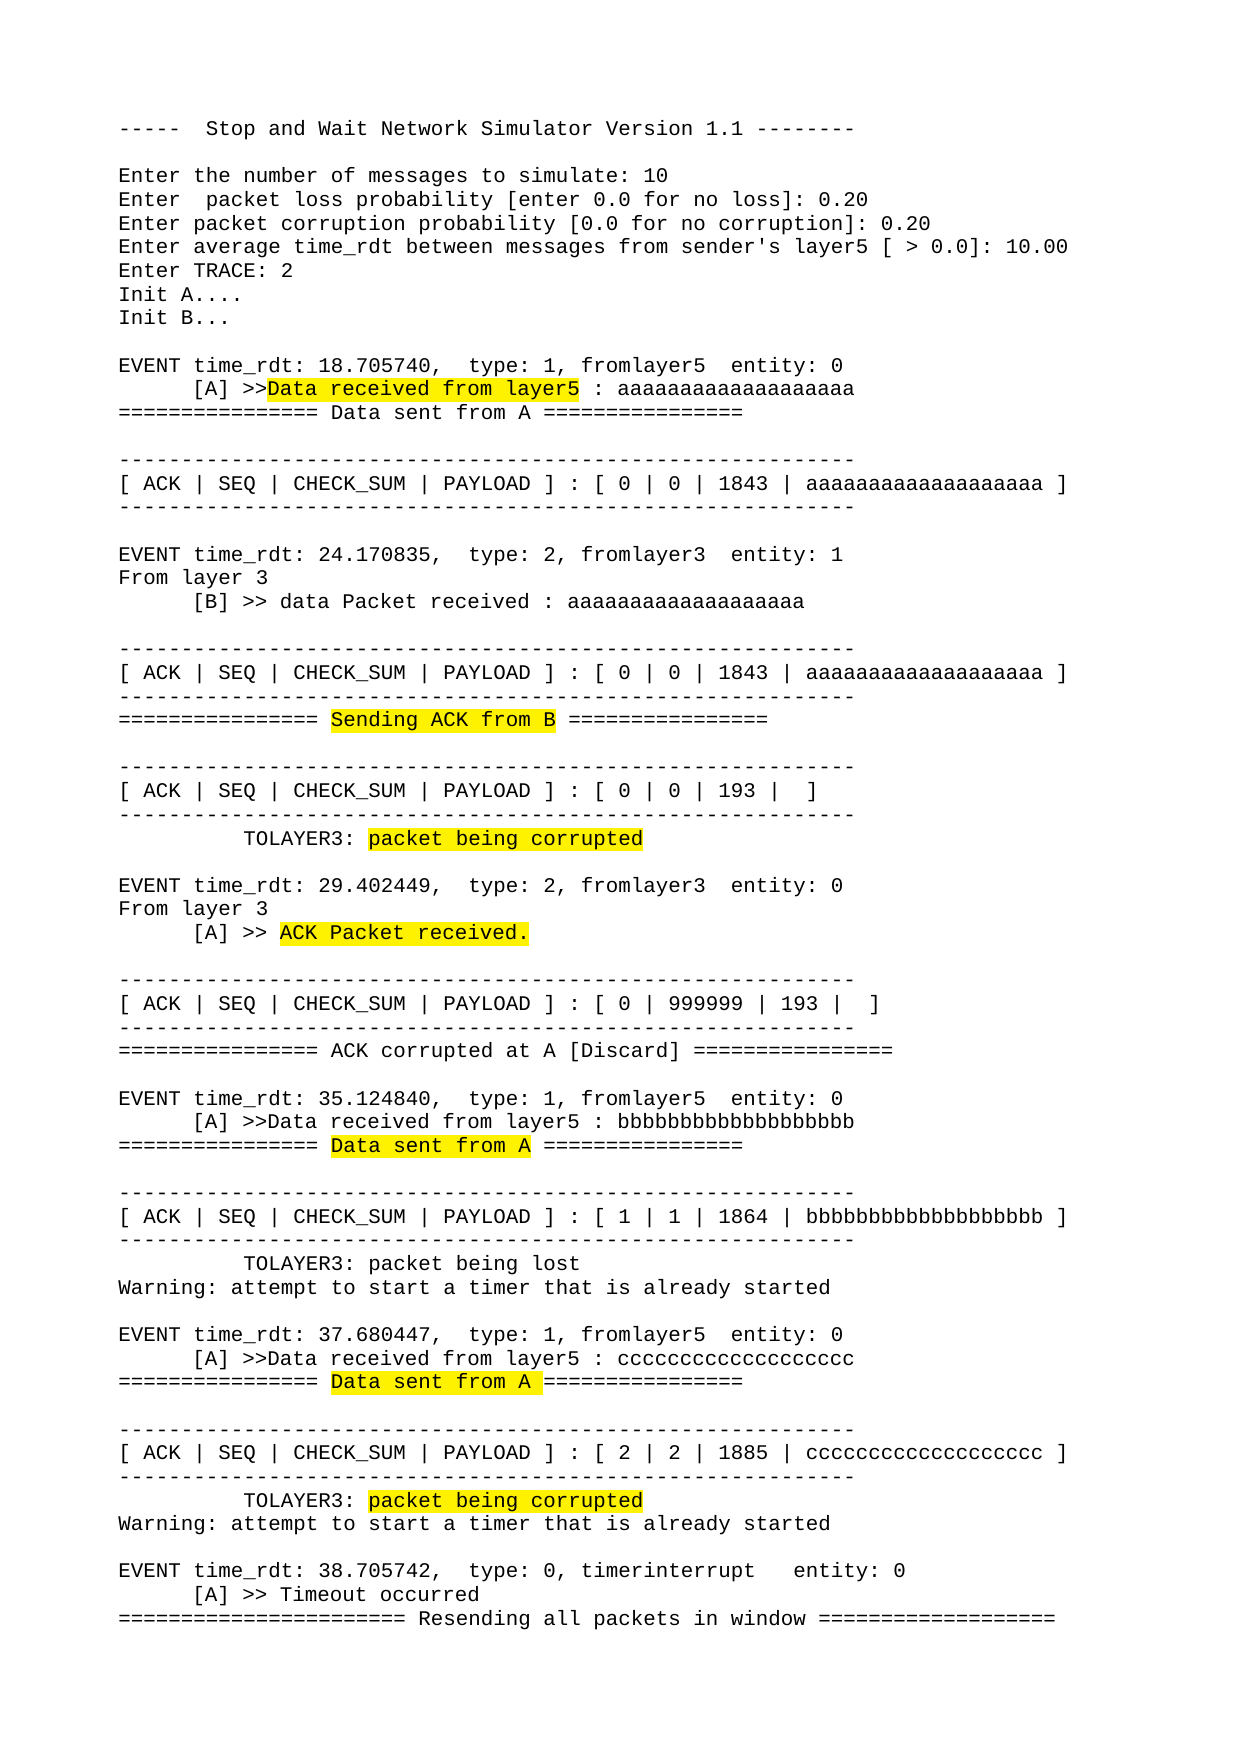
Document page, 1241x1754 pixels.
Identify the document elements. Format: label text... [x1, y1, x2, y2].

text [ ACK | SEQ | CHECK_SUM | PAYLOAD ] : [ 0 | 0 | 1843 | aaaaaaaaaaaaaaaaaaa ] [118, 473, 1122, 496]
text ================ ACK corrupted at A [Discard] ================ [118, 1040, 1122, 1064]
text ================ Data sent from A ================ [118, 402, 1122, 426]
text From layer 3 [118, 567, 1122, 591]
text TOLAYER3: packet being corrupted [118, 1489, 1122, 1513]
text ----------------------------------------------------------- [118, 969, 1122, 993]
text ================ Data sent from A ================ [118, 1135, 1122, 1158]
text [ ACK | SEQ | CHECK_SUM | PAYLOAD ] : [ 0 | 0 | 193 | ] [118, 780, 1122, 804]
text Enter average time_rdt between messages from sender's layer5 [ > 0.0]: 10.00 [118, 236, 1122, 260]
text From layer 3 [118, 898, 1122, 922]
text EVENT time_rdt: 29.402449, type: 2, fromlayer3 entity: 0 [118, 875, 1122, 898]
text EVENT time_rdt: 37.680447, type: 1, fromlayer5 entity: 0 [118, 1324, 1122, 1348]
text [ ACK | SEQ | CHECK_SUM | PAYLOAD ] : [ 1 | 1 | 1864 | bbbbbbbbbbbbbbbbbbb ] [118, 1206, 1122, 1229]
text ================ Data sent from A ================ [118, 1371, 1122, 1395]
text EVENT time_rdt: 24.170835, type: 2, fromlayer3 entity: 1 [118, 544, 1122, 567]
text [A] >>Data received from layer5 : ccccccccccccccccccc [118, 1348, 1122, 1371]
text ----------------------------------------------------------- [118, 686, 1122, 709]
text ----------------------------------------------------------- [118, 804, 1122, 827]
text ----------------------------------------------------------- [118, 1229, 1122, 1253]
text ----------------------------------------------------------- [118, 1419, 1122, 1442]
text ----------------------------------------------------------- [118, 449, 1122, 473]
text ----------------------------------------------------------- [118, 1017, 1122, 1040]
text Enter packet corruption probability [0.0 for no corruption]: 0.20 [118, 213, 1122, 236]
text [ ACK | SEQ | CHECK_SUM | PAYLOAD ] : [ 0 | 999999 | 193 | ] [118, 993, 1122, 1017]
text [ ACK | SEQ | CHECK_SUM | PAYLOAD ] : [ 0 | 0 | 1843 | aaaaaaaaaaaaaaaaaaa ] [118, 662, 1122, 686]
text ----------------------------------------------------------- [118, 757, 1122, 780]
text [A] >> ACK Packet received. [118, 922, 1122, 946]
text [A] >>Data received from layer5 : aaaaaaaaaaaaaaaaaaa [118, 378, 1122, 402]
text Init A.... [118, 284, 1122, 307]
text Enter packet loss probability [enter 0.0 for no loss]: 0.20 [118, 189, 1122, 213]
text ----- Stop and Wait Network Simulator Version 1.1 -------- [118, 118, 1122, 142]
text ================ Sending ACK from B ================ [118, 709, 1122, 733]
text ----------------------------------------------------------- [118, 638, 1122, 662]
text EVENT time_rdt: 35.124840, type: 1, fromlayer5 entity: 0 [118, 1088, 1122, 1111]
text [A] >>Data received from layer5 : bbbbbbbbbbbbbbbbbbb [118, 1111, 1122, 1135]
text TOLAYER3: packet being corrupted [118, 827, 1122, 851]
text EVENT time_rdt: 18.705740, type: 1, fromlayer5 entity: 0 [118, 354, 1122, 378]
text Init B... [118, 307, 1122, 331]
text ----------------------------------------------------------- [118, 496, 1122, 520]
text [A] >> Timeout occurred [118, 1584, 1122, 1608]
text ----------------------------------------------------------- [118, 1182, 1122, 1206]
text ----------------------------------------------------------- [118, 1466, 1122, 1489]
text Warning: attempt to start a timer that is already started [118, 1277, 1122, 1300]
text Warning: attempt to start a timer that is already started [118, 1513, 1122, 1537]
text [B] >> data Packet received : aaaaaaaaaaaaaaaaaaa [118, 591, 1122, 615]
text [ ACK | SEQ | CHECK_SUM | PAYLOAD ] : [ 2 | 2 | 1885 | ccccccccccccccccccc ] [118, 1442, 1122, 1466]
text Enter TRACE: 2 [118, 260, 1122, 284]
text TOLAYER3: packet being lost [118, 1253, 1122, 1277]
text Enter the number of messages to simulate: 10 [118, 165, 1122, 189]
text EVENT time_rdt: 38.705742, type: 0, timerinterrupt entity: 0 [118, 1561, 1122, 1584]
text ======================= Resending all packets in window =================== [118, 1608, 1122, 1631]
